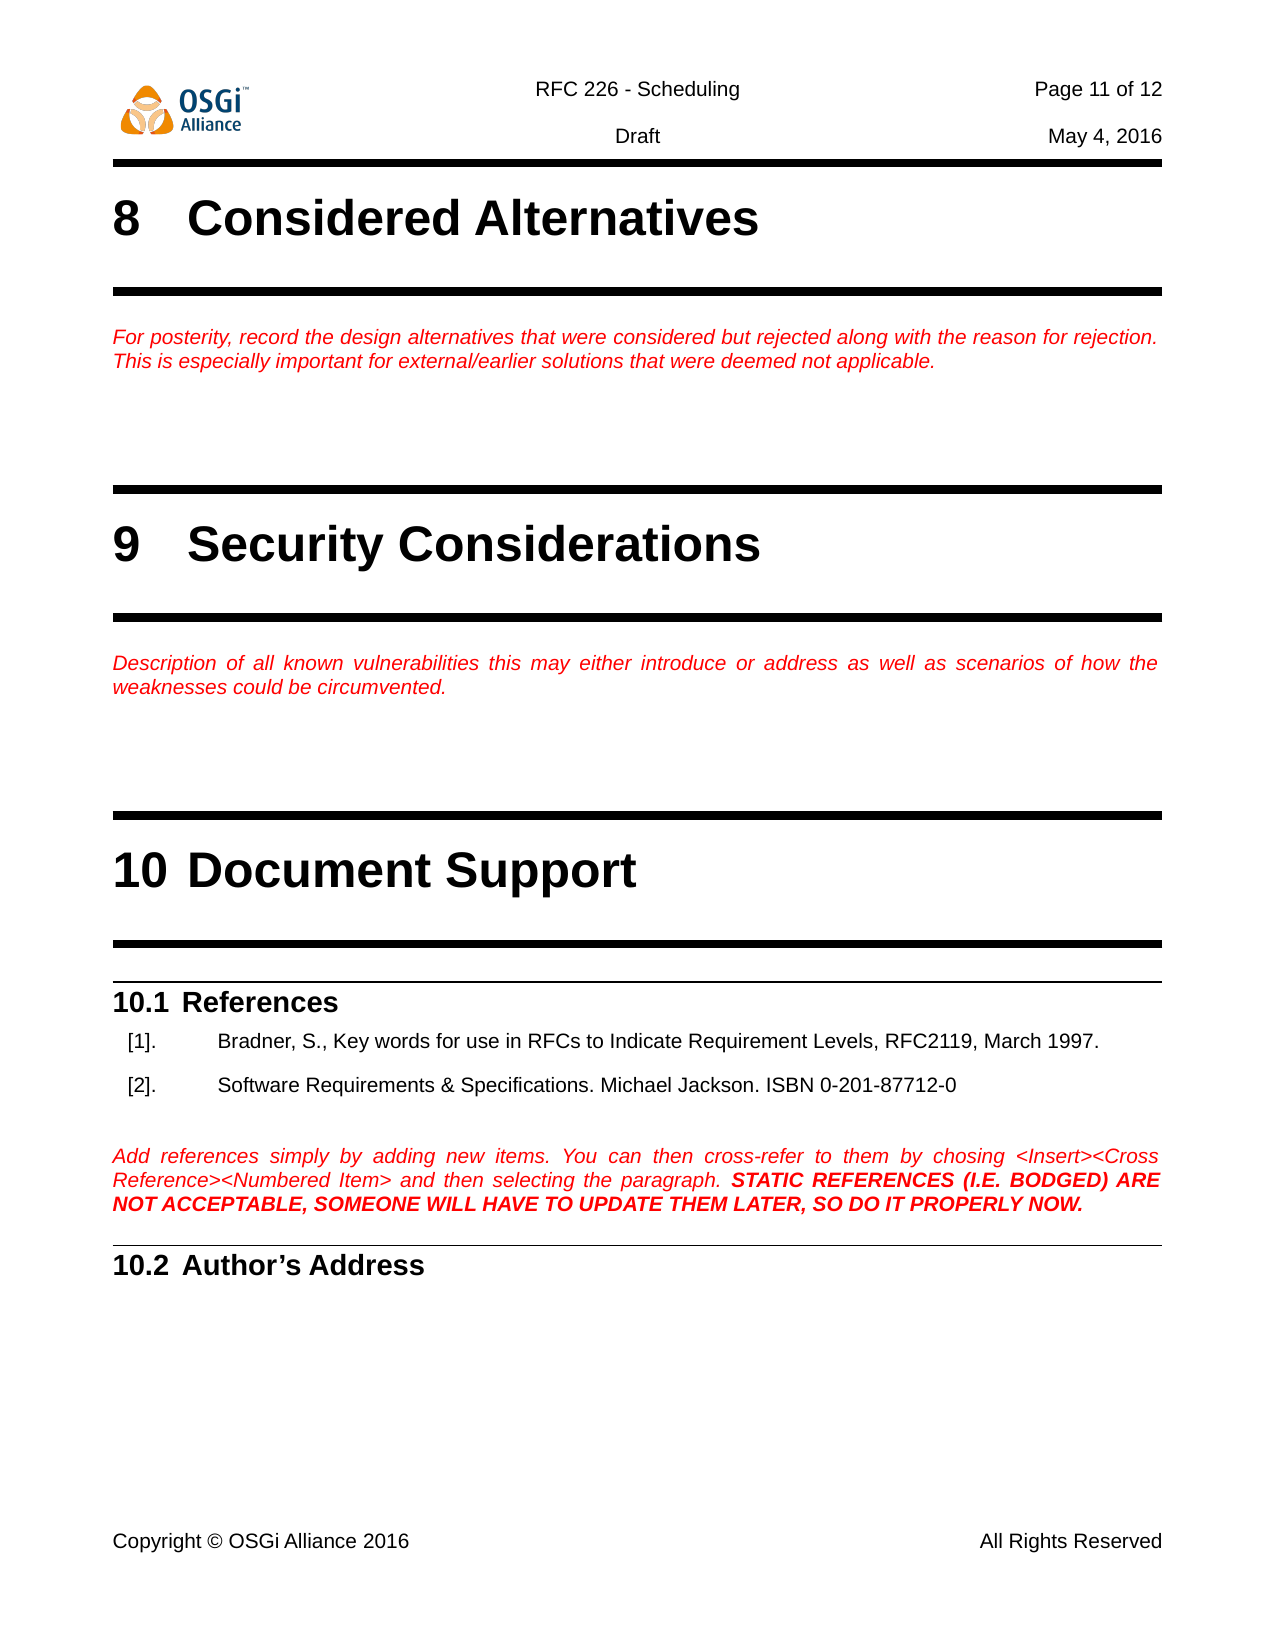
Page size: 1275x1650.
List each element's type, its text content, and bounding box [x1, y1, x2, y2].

picture [113, 78, 257, 142]
text For posterity, record the design alternatives that were considered but rejected along with the reason for rejection. This is especially important for external/earlier solutions that were deemed not applicable. [112, 325, 1162, 373]
text Description of all known vulnerabilities this may either introduce or address as well as scenarios of how the weaknesses could be circumvented. [112, 651, 1162, 699]
list Software Requirements & Specifications. Michael Jackson. ISBN 0-201-87712-0 [127, 1073, 1162, 1097]
subtitle Author’s Address [112, 1246, 1162, 1282]
list Bradner, S., Key words for use in RFCs to Indicate Requirement Levels, RFC2119, March 1997. [127, 1028, 1162, 1052]
subtitle Document Support [112, 812, 1162, 948]
subtitle References [112, 982, 1162, 1018]
subtitle Security Considerations [112, 486, 1162, 622]
text Add references simply by adding new items. You can then cross-refer to them by chosing <Insert><Cross Reference><Numbered Item> and then selecting the paragraph. STATIC REFERENCES (I.E. BODGED) ARE NOT ACCEPTABLE, SOMEONE WILL HAVE TO UPDATE THEM LATER, SO DO IT PROPERLY NOW. [112, 1144, 1162, 1216]
subtitle Considered Alternatives [112, 160, 1162, 296]
